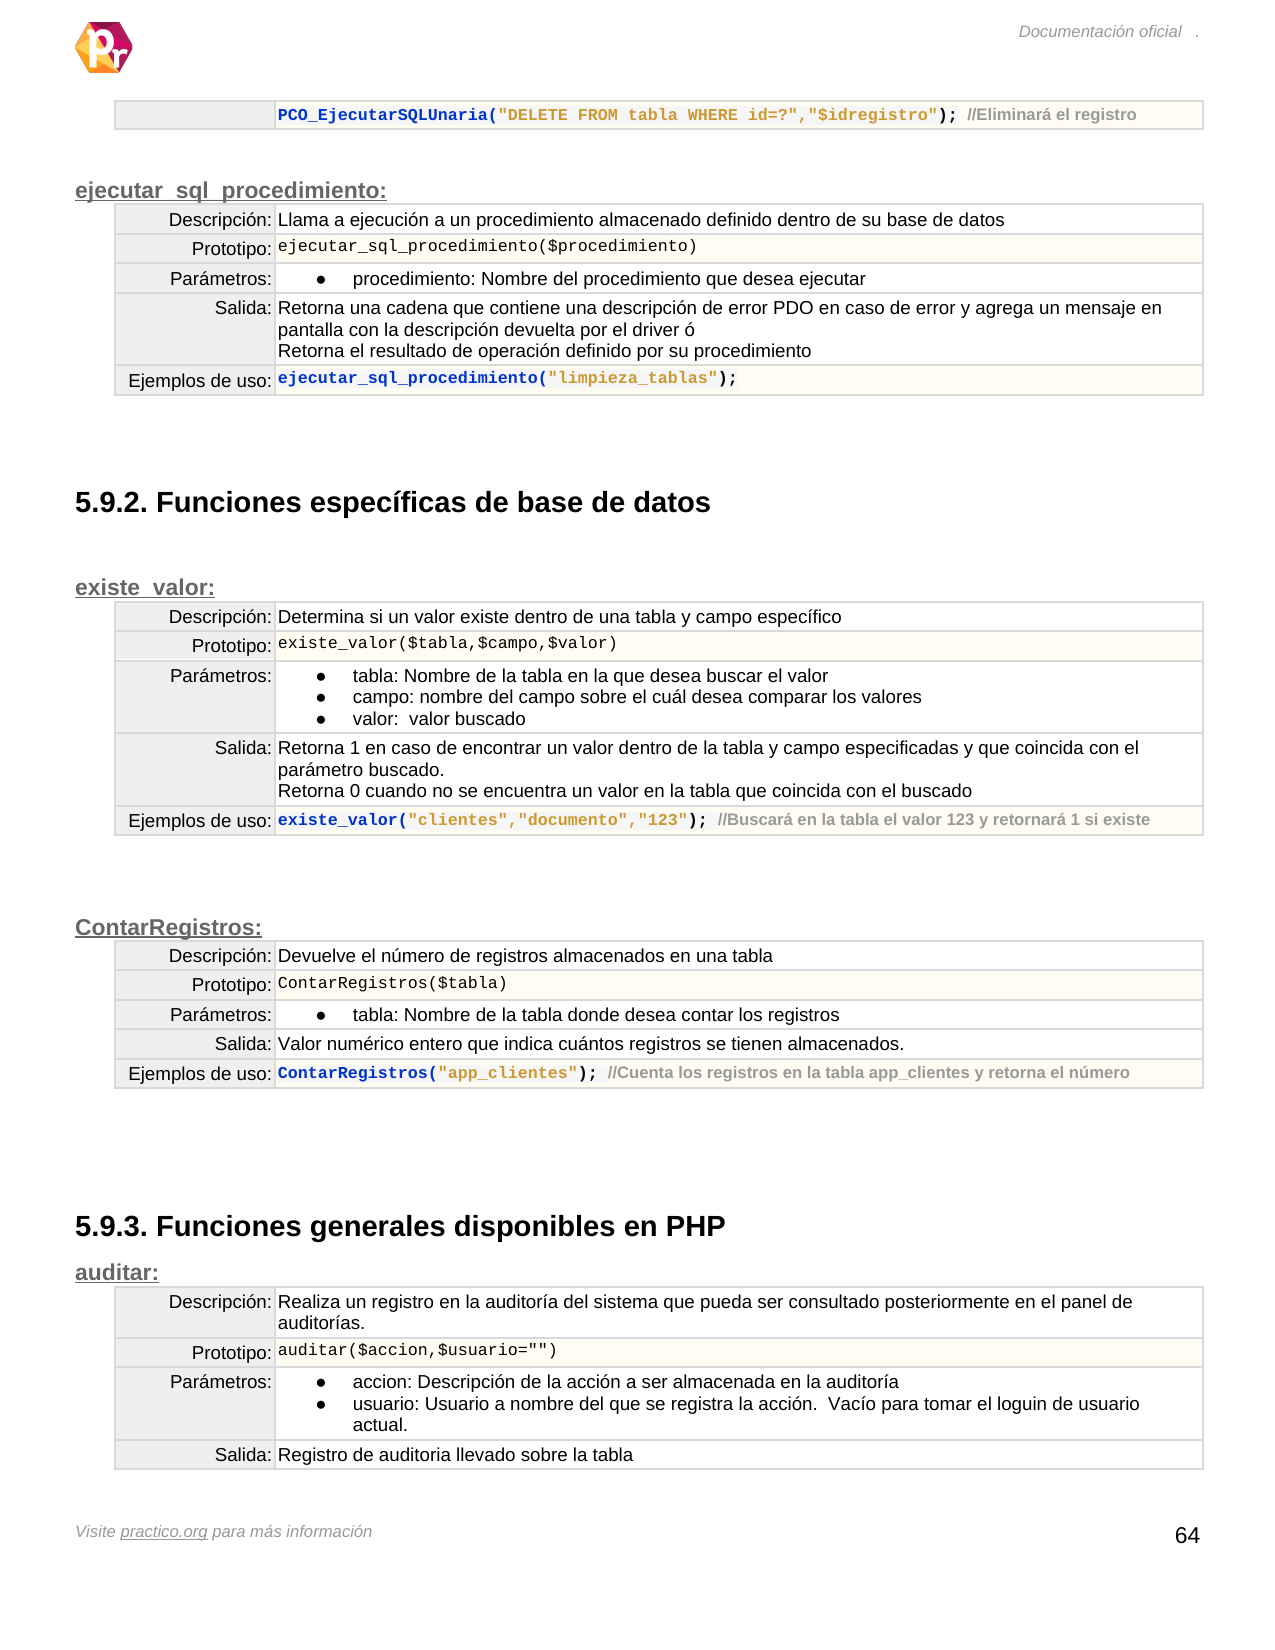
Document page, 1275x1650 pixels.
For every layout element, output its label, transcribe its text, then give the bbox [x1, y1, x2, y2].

table_cell Parámetros: [116, 264, 274, 292]
subtitle ejecutar_sql_procedimiento: [75, 177, 1200, 203]
table_cell Prototipo: [116, 971, 274, 999]
table_cell ejecutar_sql_procedimiento("limpieza_tablas"); [276, 366, 1202, 394]
table_cell tabla: Nombre de la tabla en la que desea buscar el valor campo: nombre del campo sobre el cuál desea comparar los valores valor: valor buscado [276, 662, 1202, 732]
table_cell Ejemplos de uso: [116, 1060, 274, 1087]
table_cell [116, 102, 274, 128]
table_cell existe_valor("clientes","documento","123"); //Buscará en la tabla el valor 123 y retornará 1 si existe [276, 807, 1202, 834]
subtitle existe_valor: [75, 574, 1200, 601]
subtitle 5.9.2. Funciones específicas de base de datos [75, 486, 1200, 519]
table_cell Valor numérico entero que indica cuántos registros se tienen almacenados. [276, 1030, 1202, 1058]
table_cell Retorna una cadena que contiene una descripción de error PDO en caso de error y agrega un mensaje en pantalla con la descripción devuelta por el driver ó Retorna el resultado de operación definido por su procedimiento [276, 294, 1202, 364]
table_cell Ejemplos de uso: [116, 366, 274, 394]
table_header Determina si un valor existe dentro de una tabla y campo específico [276, 603, 1202, 630]
table_header Llama a ejecución a un procedimiento almacenado definido dentro de su base de datos [276, 205, 1202, 233]
table_header Realiza un registro en la auditoría del sistema que pueda ser consultado posteriormente en el panel de auditorías. [276, 1288, 1202, 1337]
table_cell tabla: Nombre de la tabla donde desea contar los registros [276, 1001, 1202, 1028]
table_cell Salida: [116, 1441, 274, 1468]
table_cell ContarRegistros($tabla) [276, 971, 1202, 999]
table_cell ejecutar_sql_procedimiento($procedimiento) [276, 235, 1202, 262]
table_cell Parámetros: [116, 1368, 274, 1439]
table_cell Parámetros: [116, 1001, 274, 1028]
table_cell Prototipo: [116, 1339, 274, 1366]
table_cell Salida: [116, 734, 274, 805]
picture [75, 22, 133, 73]
table_cell Prototipo: [116, 632, 274, 659]
table_cell Salida: [116, 294, 274, 364]
table_cell auditar($accion,$usuario="") [276, 1339, 1202, 1366]
table_cell Ejemplos de uso: [116, 807, 274, 834]
table_cell Registro de auditoria llevado sobre la tabla [276, 1441, 1202, 1468]
table_cell ContarRegistros("app_clientes"); //Cuenta los registros en la tabla app_clientes y retorna el número [276, 1060, 1202, 1087]
table_cell Prototipo: [116, 235, 274, 262]
table_header Descripción: [116, 942, 274, 969]
table_cell procedimiento: Nombre del procedimiento que desea ejecutar [276, 264, 1202, 292]
table_cell existe_valor($tabla,$campo,$valor) [276, 632, 1202, 659]
table_cell Salida: [116, 1030, 274, 1058]
subtitle ContarRegistros: [75, 913, 1200, 940]
table_cell Parámetros: [116, 662, 274, 732]
table_cell PCO_EjecutarSQLUnaria("DELETE FROM tabla WHERE id=?","$idregistro"); //Eliminará el registro [276, 102, 1202, 128]
table_header Descripción: [116, 1288, 274, 1337]
table_cell accion: Descripción de la acción a ser almacenada en la auditoría usuario: Usuario a nombre del que se registra la acción. Vacío para tomar el loguin de usuario actual. [276, 1368, 1202, 1439]
table_cell Retorna 1 en caso de encontrar un valor dentro de la tabla y campo especificadas y que coincida con el parámetro buscado. Retorna 0 cuando no se encuentra un valor en la tabla que coincida con el buscado [276, 734, 1202, 805]
subtitle 5.9.3. Funciones generales disponibles en PHP [75, 1209, 1200, 1243]
table_header Descripción: [116, 205, 274, 233]
table_header Devuelve el número de registros almacenados en una tabla [276, 942, 1202, 969]
subtitle auditar: [75, 1259, 1200, 1286]
table_header Descripción: [116, 603, 274, 630]
